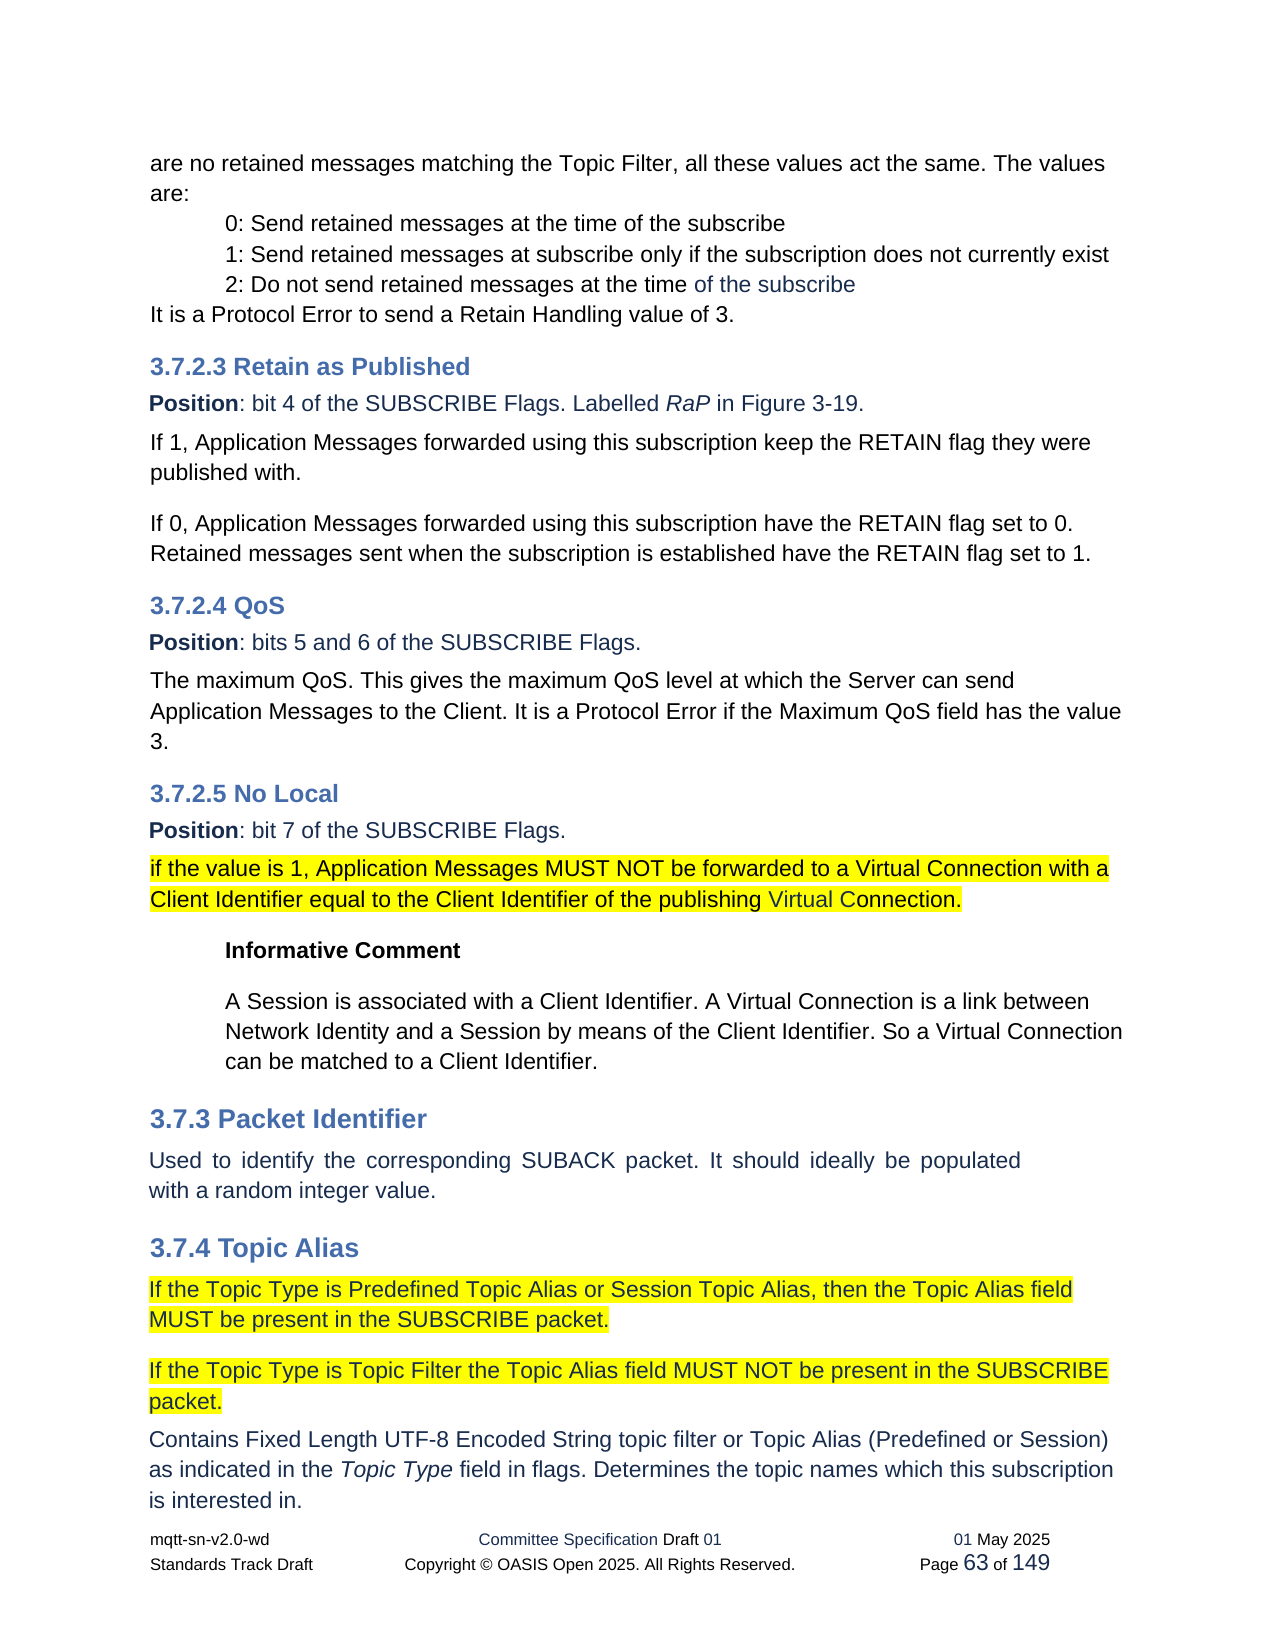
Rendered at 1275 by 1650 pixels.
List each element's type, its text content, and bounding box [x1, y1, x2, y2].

subtitle 3.7.2.4 QoS [150, 591, 1124, 620]
text The maximum QoS. This gives the maximum QoS level at which the Server can send Application Messages to the Client. It is a Protocol Error if the Maximum QoS field has the value 3. [150, 667, 1124, 754]
text A Session is associated with a Client Identifier. A Virtual Connection is a link between Network Identity and a Session by means of the Client Identifier. So a Virtual Connection can be matched to a Client Identifier. [225, 988, 1124, 1074]
subtitle 3.7.2.3 Retain as Published [150, 352, 1124, 381]
text are no retained messages matching the Topic Filter, all these values act the same. The values are: [150, 150, 1124, 207]
text If 1, Application Messages forwarded using this subscription keep the RETAIN flag they were published with. [150, 428, 1124, 485]
text if the value is 1, Application Messages MUST NOT be forwarded to a Virtual Connection with a Client Identifier equal to the Client Identifier of the publishing Virtual Connection. [150, 855, 1124, 912]
text Contains Fixed Length UTF-8 Encoded String topic filter or Topic Alias (Predefined or Session) as indicated in the Topic Type field in flags. Determines the topic names which this subscription is interested in. [148, 1426, 1124, 1513]
subtitle 3.7.2.5 No Local [150, 779, 1124, 808]
subtitle 3.7.3 Packet Identifier [150, 1103, 1124, 1134]
text 1: Send retained messages at subscribe only if the subscription does not currently exist [225, 241, 1124, 267]
text Used to identify the corresponding SUBACK packet. It should ideally be populated with a random integer value. [148, 1147, 1022, 1204]
text It is a Protocol Error to send a Retain Handling value of 3. [150, 301, 1124, 327]
text Position: bits 5 and 6 of the SUBSCRIBE Flags. [148, 629, 1124, 655]
text If the Topic Type is Topic Filter the Topic Alias field MUST NOT be present in the SUBSCRIBE packet. [148, 1357, 1124, 1414]
text Position: bit 7 of the SUBSCRIBE Flags. [148, 817, 1124, 843]
text If the Topic Type is Predefined Topic Alias or Session Topic Alias, then the Topic Alias field MUST be present in the SUBSCRIBE packet. [148, 1276, 1124, 1333]
text Informative Comment [150, 937, 1124, 963]
text If 0, Application Messages forwarded using this subscription have the RETAIN flag set to 0. Retained messages sent when the subscription is established have the RETAIN flag set to 1. [150, 510, 1124, 566]
text 0: Send retained messages at the time of the subscribe [225, 210, 1124, 237]
text Position: bit 4 of the SUBSCRIBE Flags. Labelled RaP in Figure 3-19. [148, 390, 1124, 416]
text 2: Do not send retained messages at the time of the subscribe [225, 271, 1124, 297]
subtitle 3.7.4 Topic Alias [150, 1232, 1124, 1264]
